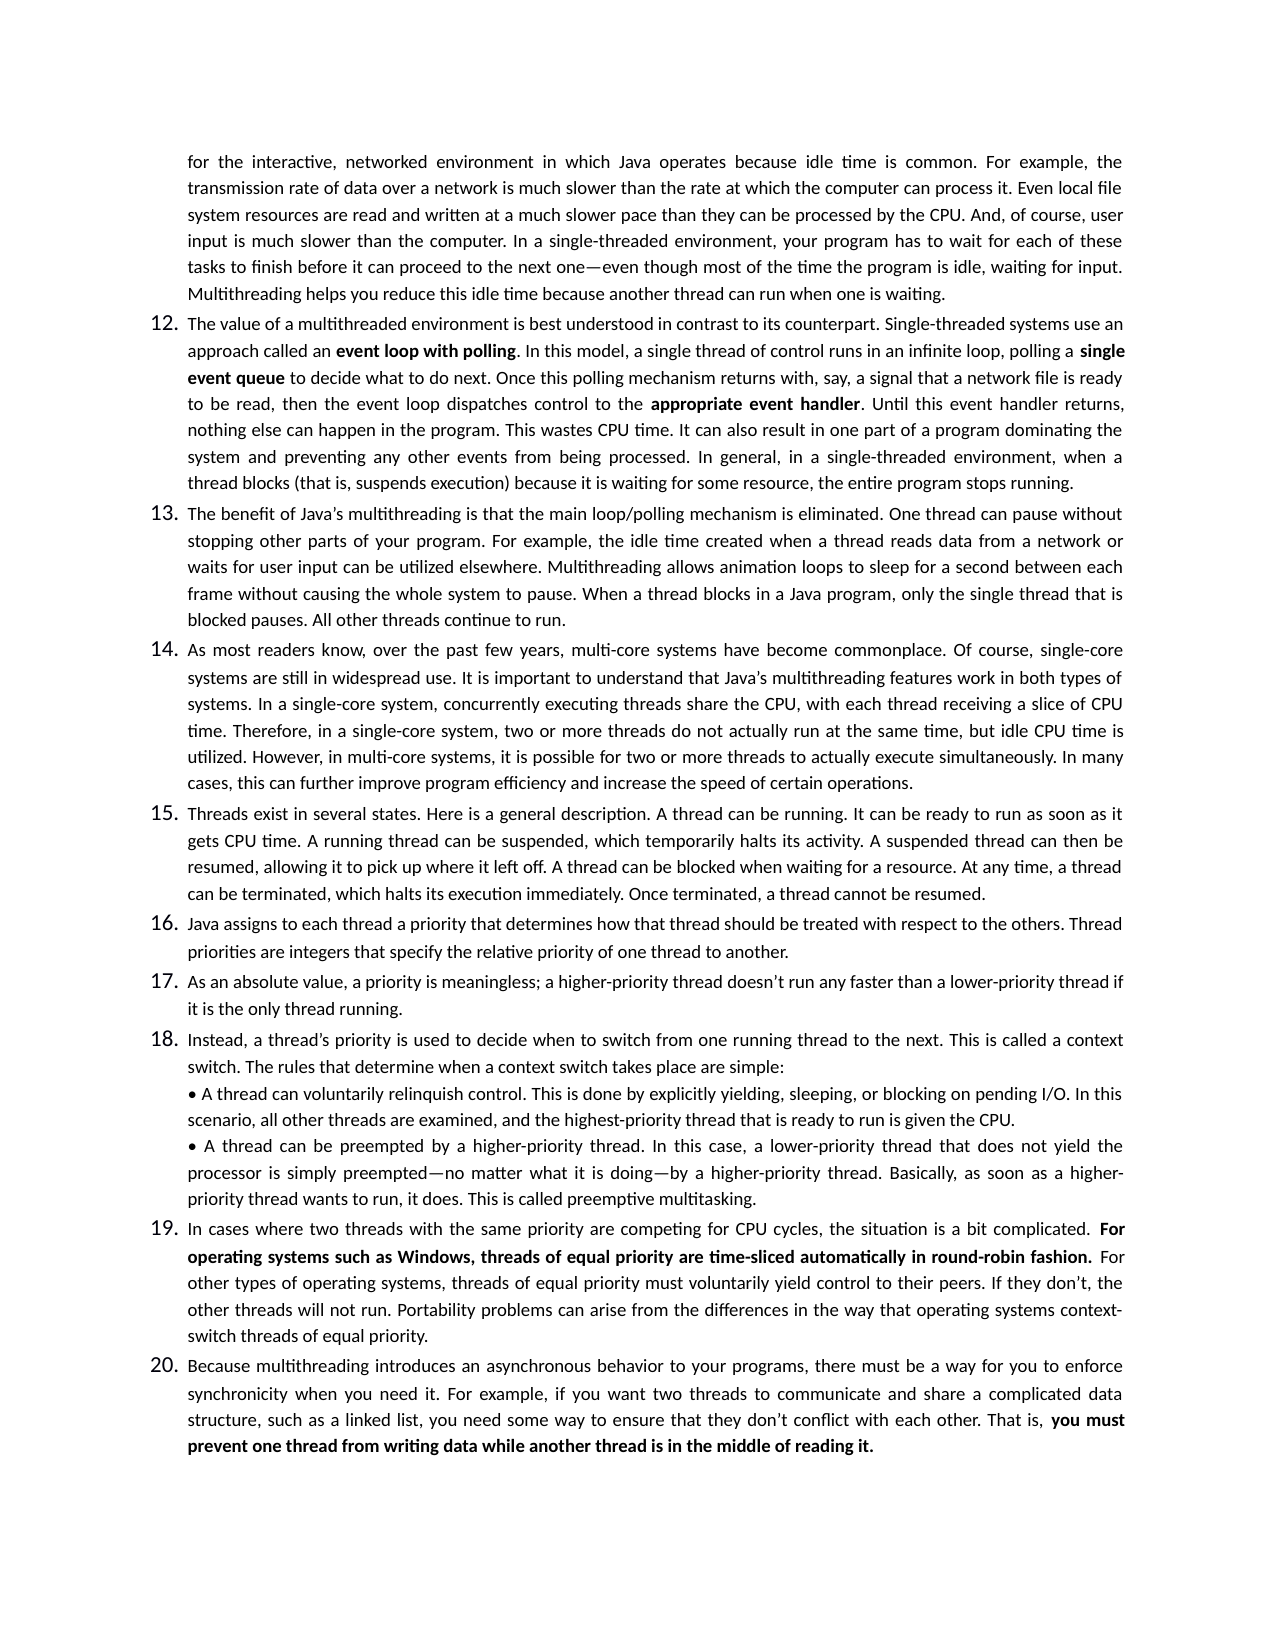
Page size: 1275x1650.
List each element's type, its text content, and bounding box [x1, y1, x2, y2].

list Threads exist in several states. Here is a general description. A thread can be running. It can be ready to run as soon as it gets CPU time. A running thread can be suspended, which temporarily halts its activity. A suspended thread can then be resumed, allowing it to pick up where it left off. A thread can be blocked when waiting for a resource. At any time, a thread can be terminated, which halts its execution immediately. Once terminated, a thread cannot be resumed. [150, 798, 1125, 905]
list The benefit of Java’s multithreading is that the main loop/polling mechanism is eliminated. One thread can pause without stopping other parts of your program. For example, the idle time created when a thread reads data from a network or waits for user input can be utilized elsewhere. Multithreading allows animation loops to sleep for a second between each frame without causing the whole system to pause. When a thread blocks in a Java program, only the single thread that is blocked pauses. All other threads continue to run. [150, 498, 1125, 631]
list • A thread can be preempted by a higher-priority thread. In this case, a lower-priority thread that does not yield the processor is simply preempted—no matter what it is doing—by a higher-priority thread. Basically, as soon as a higher-priority thread wants to run, it does. This is called preemptive multitasking. [150, 1134, 1125, 1210]
list Because multithreading introduces an asynchronous behavior to your programs, there must be a way for you to enforce synchronicity when you need it. For example, if you want two threads to communicate and share a complicated data structure, such as a linked list, you need some way to ensure that they don’t conflict with each other. That is, you must prevent one thread from writing data while another thread is in the middle of reading it. [150, 1350, 1125, 1457]
list As an absolute value, a priority is meaningless; a higher-priority thread doesn’t run any faster than a lower-priority thread if it is the only thread running. [150, 966, 1125, 1021]
list In cases where two threads with the same priority are competing for CPU cycles, the situation is a bit complicated. For operating systems such as Windows, threads of equal priority are time-sliced automatically in round-robin fashion. For other types of operating systems, threads of equal priority must voluntarily yield control to their peers. If they don’t, the other threads will not run. Portability problems can arise from the differences in the way that operating systems context-switch threads of equal priority. [150, 1213, 1125, 1347]
list As most readers know, over the past few years, multi-core systems have become commonplace. Of course, single-core systems are still in widespread use. It is important to understand that Java’s multithreading features work in both types of systems. In a single-core system, concurrently executing threads share the CPU, with each thread receiving a slice of CPU time. Therefore, in a single-core system, two or more threads do not actually run at the same time, but idle CPU time is utilized. However, in multi-core systems, it is possible for two or more threads to actually execute simultaneously. In many cases, this can further improve program efficiency and increase the speed of certain operations. [150, 634, 1125, 794]
list Instead, a thread’s priority is used to decide when to switch from one running thread to the next. This is called a context switch. The rules that determine when a context switch takes place are simple: [150, 1024, 1125, 1078]
list for the interactive, networked environment in which Java operates because idle time is common. For example, the transmission rate of data over a network is much slower than the rate at which the computer can process it. Even local file system resources are read and written at a much slower pace than they can be processed by the CPU. And, of course, user input is much slower than the computer. In a single-threaded environment, your program has to wait for each of these tasks to finish before it can proceed to the next one—even though most of the time the program is idle, waiting for input. Multithreading helps you reduce this idle time because another thread can run when one is waiting. [150, 150, 1125, 305]
list The value of a multithreaded environment is best understood in contrast to its counterpart. Single-threaded systems use an approach called an event loop with polling. In this model, a single thread of control runs in an infinite loop, polling a single event queue to decide what to do next. Once this polling mechanism returns with, say, a signal that a network file is ready to be read, then the event loop dispatches control to the appropriate event handler. Until this event handler returns, nothing else can happen in the program. This wastes CPU time. It can also result in one part of a program dominating the system and preventing any other events from being processed. In general, in a single-threaded environment, when a thread blocks (that is, suspends execution) because it is waiting for some resource, the entire program stops running. [150, 308, 1125, 494]
list Java assigns to each thread a priority that determines how that thread should be treated with respect to the others. Thread priorities are integers that specify the relative priority of one thread to another. [150, 908, 1125, 963]
list • A thread can voluntarily relinquish control. This is done by explicitly yielding, sleeping, or blocking on pending I/O. In this scenario, all other threads are examined, and the highest-priority thread that is ready to run is given the CPU. [150, 1082, 1125, 1131]
